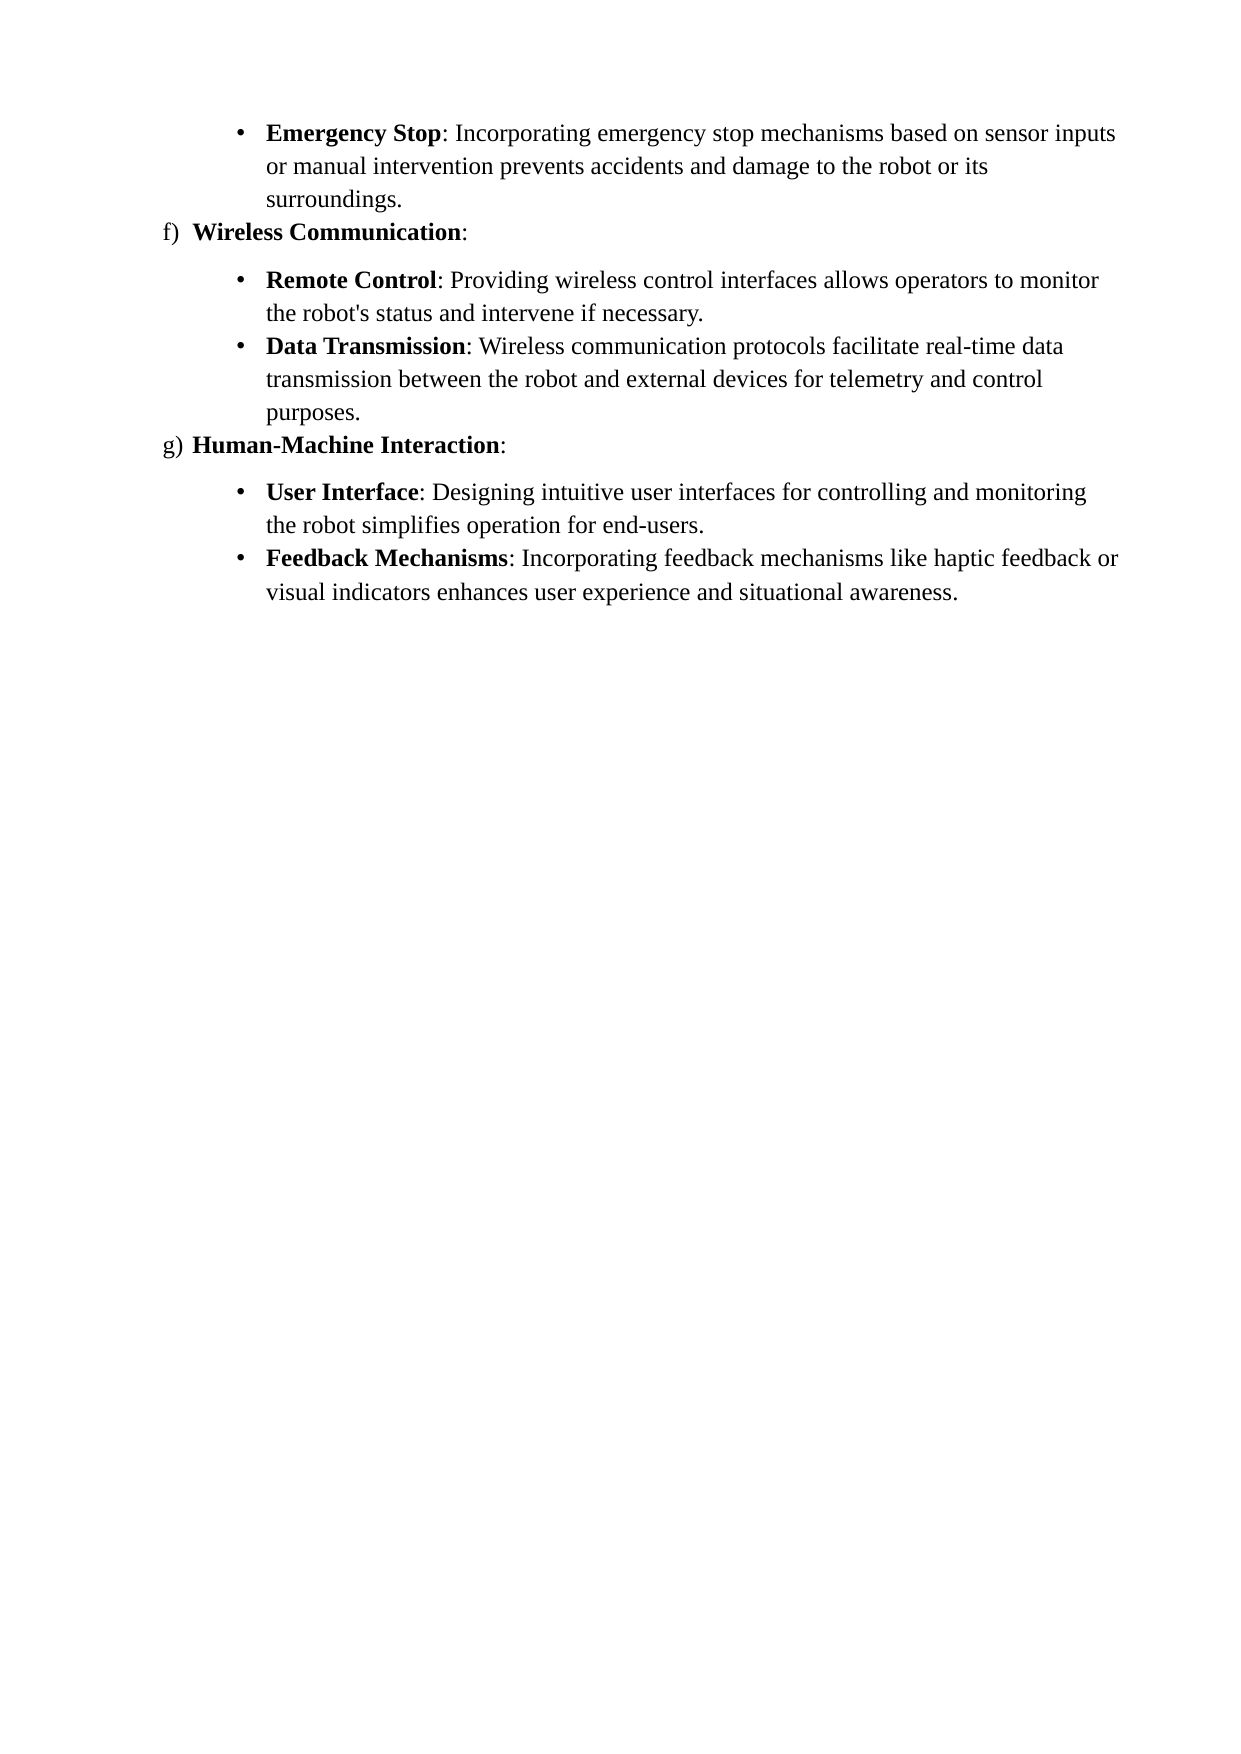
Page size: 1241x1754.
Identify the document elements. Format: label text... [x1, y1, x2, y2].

list Remote Control: Providing wireless control interfaces allows operators to monitor the robot's status and intervene if necessary. [236, 265, 1122, 327]
list Human-Machine Interaction: [162, 430, 1122, 459]
list Feedback Mechanisms: Incorporating feedback mechanisms like haptic feedback or visual indicators enhances user experience and situational awareness. [236, 543, 1122, 605]
list Wireless Communication: [162, 217, 1122, 246]
list Data Transmission: Wireless communication protocols facilitate real-time data transmission between the robot and external devices for telemetry and control purposes. [236, 331, 1122, 426]
list User Interface: Designing intuitive user interfaces for controlling and monitoring the robot simplifies operation for end-users. [236, 477, 1122, 539]
list Emergency Stop: Incorporating emergency stop mechanisms based on sensor inputs or manual intervention prevents accidents and damage to the robot or its surroundings. [236, 118, 1122, 213]
